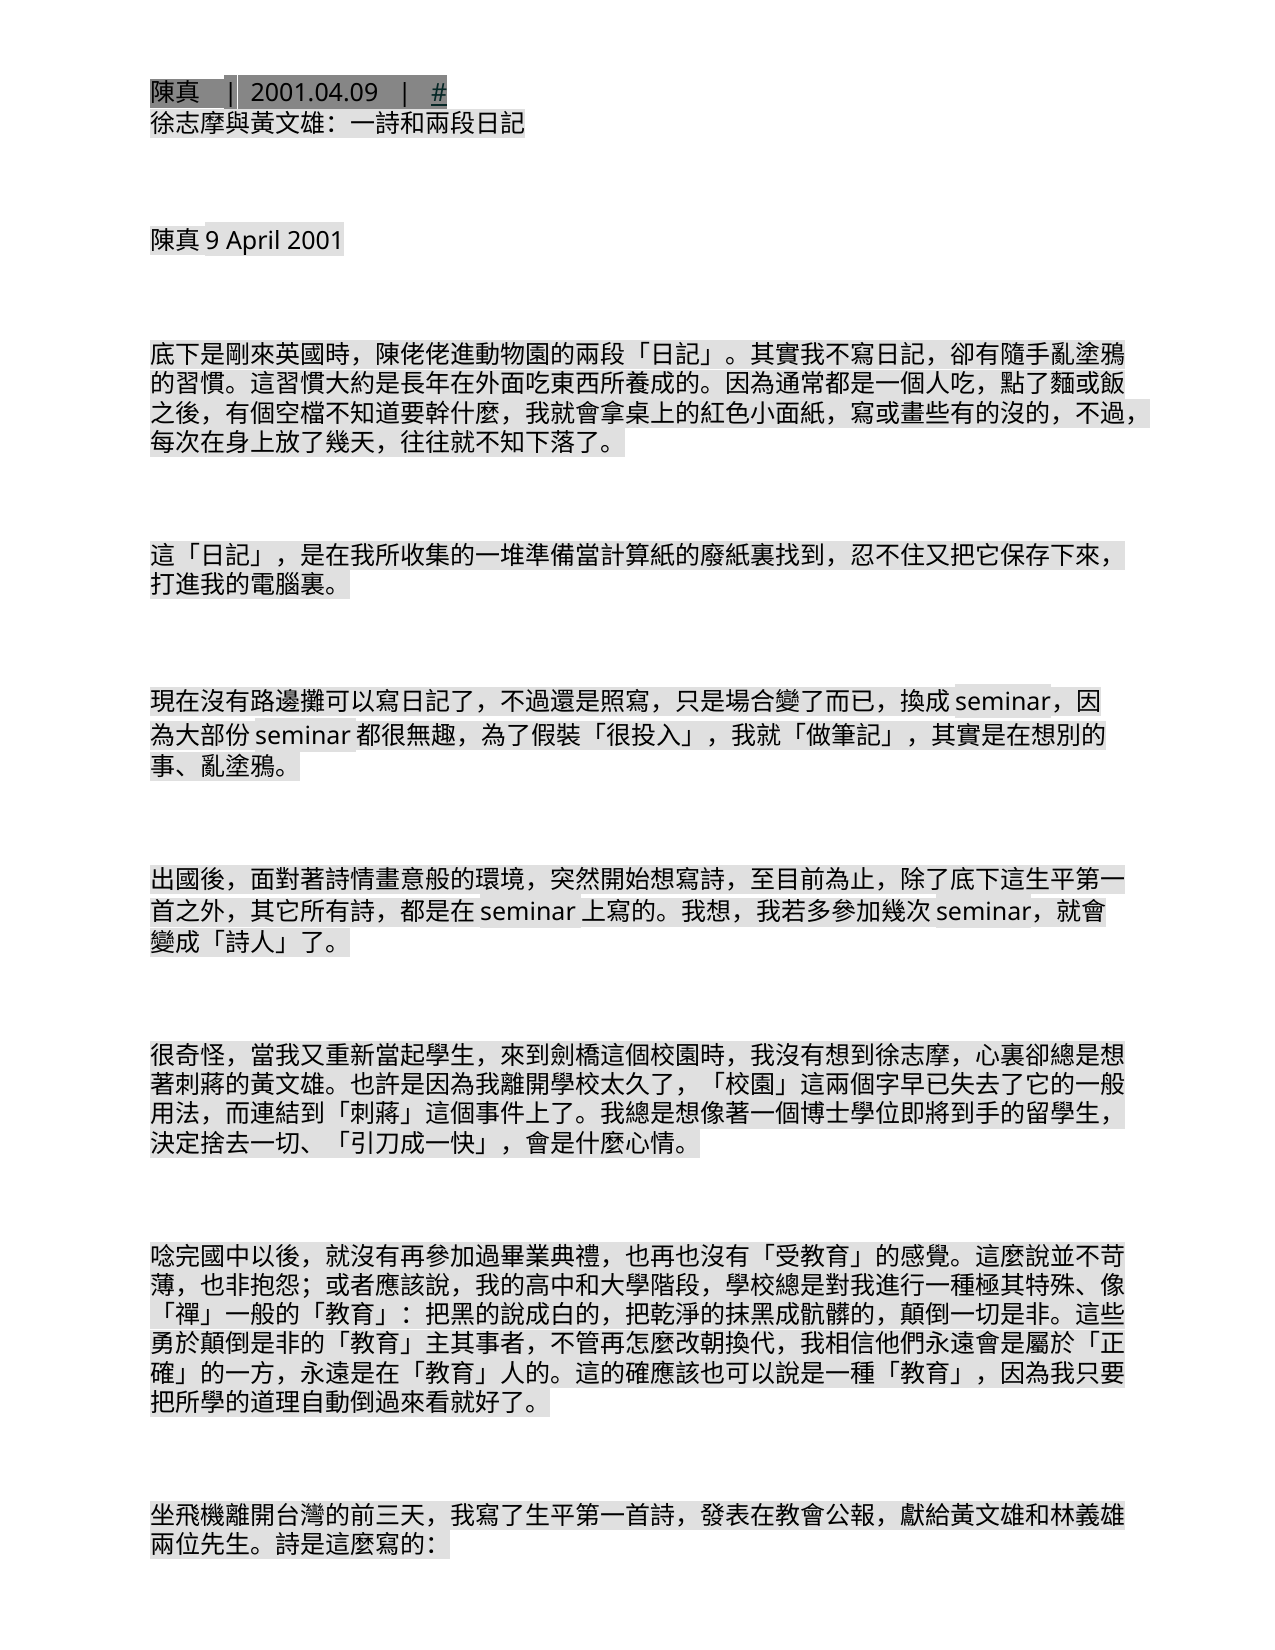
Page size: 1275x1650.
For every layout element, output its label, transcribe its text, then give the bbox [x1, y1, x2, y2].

text 底下是剛來英國時，陳佬佬進動物園的兩段「日記」。其實我不寫日記，卻有隨手亂塗鴉的習慣。這習慣大約是長年在外面吃東西所養成的。因為通常都是一個人吃，點了麵或飯之後，有個空檔不知道要幹什麼，我就會拿桌上的紅色小面紙，寫或畫些有的沒的，不過，每次在身上放了幾天，往往就不知下落了。 [150, 340, 1125, 457]
text 很奇怪，當我又重新當起學生，來到劍橋這個校園時，我沒有想到徐志摩，心裏卻總是想著刺蔣的黃文雄。也許是因為我離開學校太久了，「校園」這兩個字早已失去了它的一般用法，而連結到「刺蔣」這個事件上了。我總是想像著一個博士學位即將到手的留學生，決定捨去一切、「引刀成一快」，會是什麼心情。 [150, 1041, 1125, 1158]
text 這「日記」，是在我所收集的一堆準備當計算紙的廢紙裏找到，忍不住又把它保存下來，打進我的電腦裏。 [150, 541, 1125, 599]
text 坐飛機離開台灣的前三天，我寫了生平第一首詩，發表在教會公報，獻給黃文雄和林義雄兩位先生。詩是這麼寫的： [150, 1501, 1125, 1559]
text 唸完國中以後，就沒有再參加過畢業典禮，也再也沒有「受教育」的感覺。這麼說並不苛薄，也非抱怨；或者應該說，我的高中和大學階段，學校總是對我進行一種極其特殊、像「禪」一般的「教育」：把黑的說成白的，把乾淨的抹黑成骯髒的，顛倒一切是非。這些勇於顛倒是非的「教育」主其事者，不管再怎麼改朝換代，我相信他們永遠會是屬於「正確」的一方，永遠是在「教育」人的。這的確應該也可以說是一種「教育」，因為我只要把所學的道理自動倒過來看就好了。 [150, 1242, 1125, 1417]
text 陳真 | 2001.04.09 | # [150, 75, 1125, 109]
text 現在沒有路邊攤可以寫日記了，不過還是照寫，只是場合變了而已，換成seminar，因為大部份seminar都很無趣，為了假裝「很投入」，我就「做筆記」，其實是在想別的事、亂塗鴉。 [150, 683, 1125, 781]
text 徐志摩與黃文雄：一詩和兩段日記 [150, 109, 1125, 138]
text 陳真9 April 2001 [150, 222, 1125, 256]
text 出國後，面對著詩情畫意般的環境，突然開始想寫詩，至目前為止，除了底下這生平第一首之外，其它所有詩，都是在seminar上寫的。我想，我若多參加幾次seminar，就會變成「詩人」了。 [150, 865, 1125, 957]
